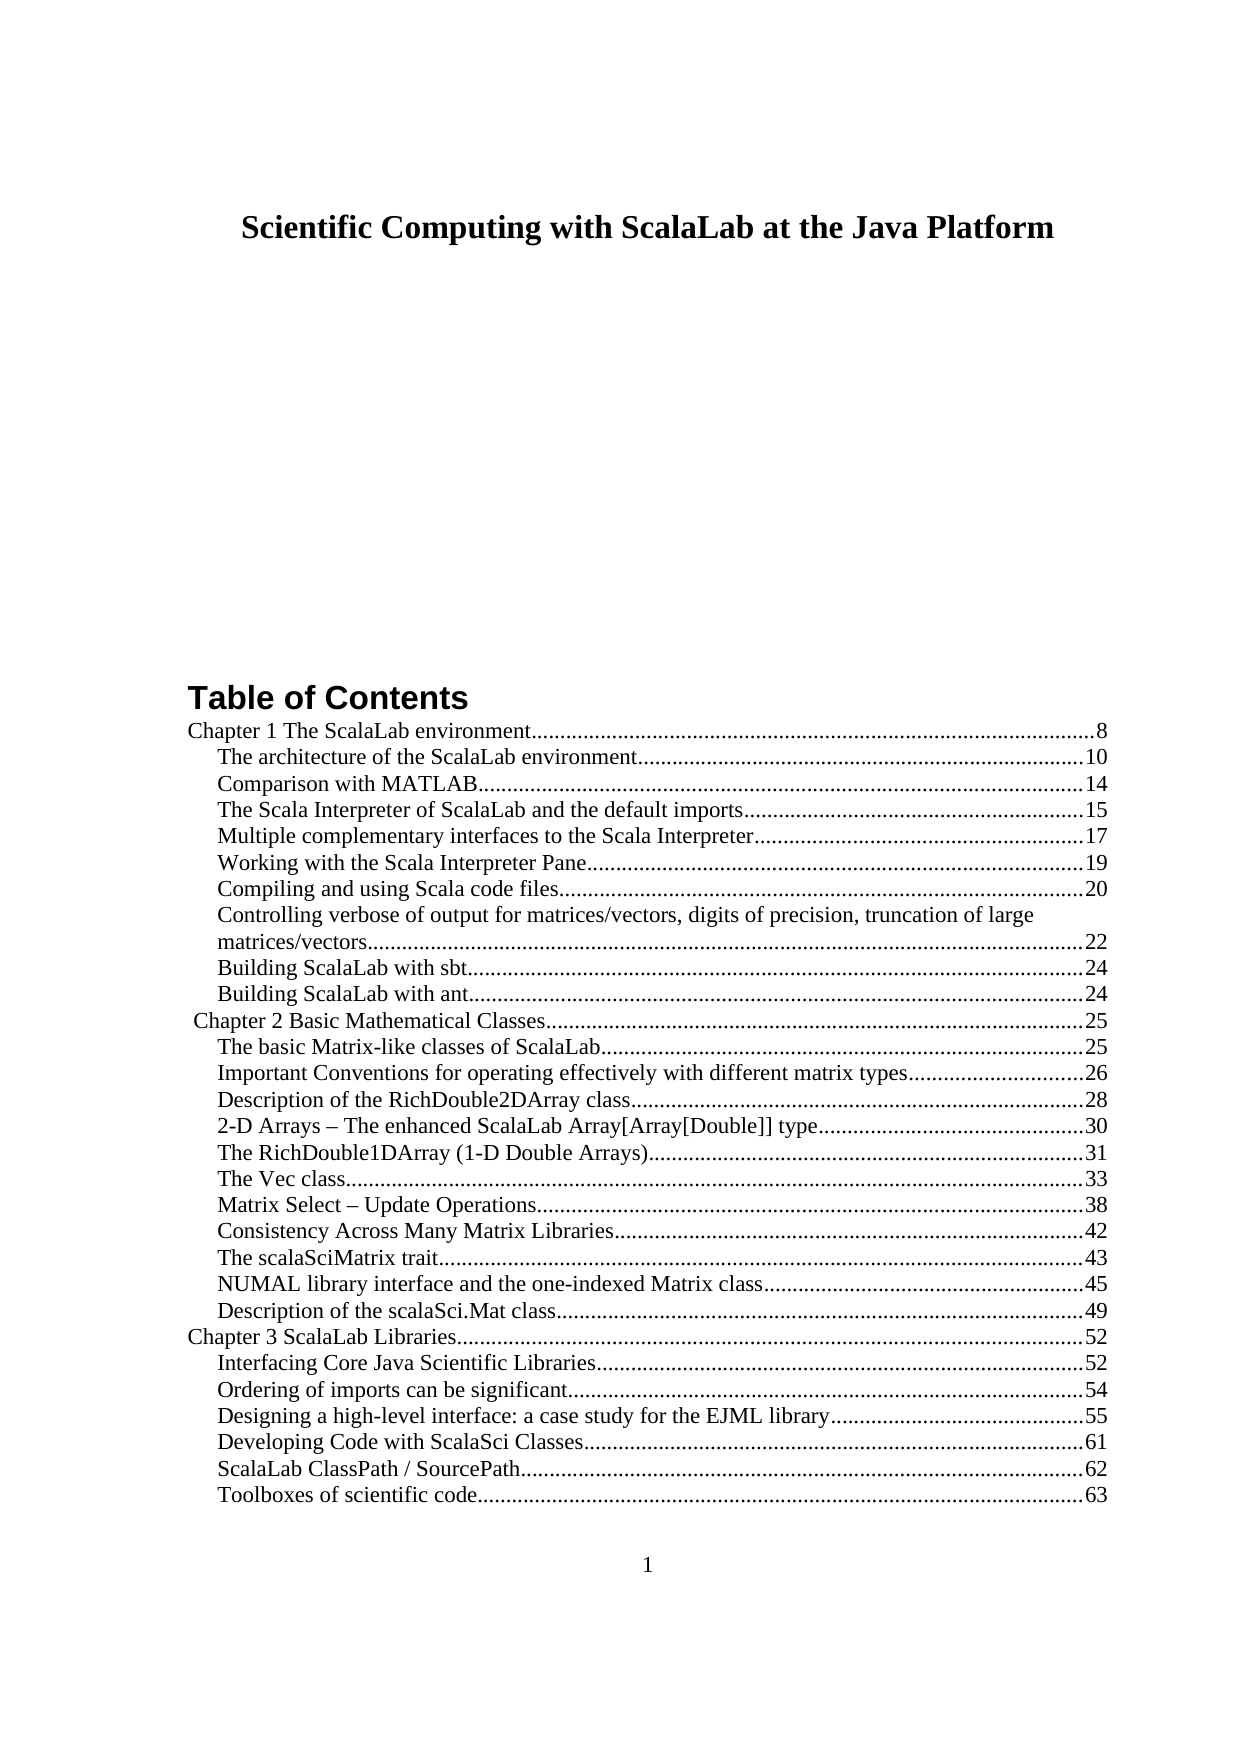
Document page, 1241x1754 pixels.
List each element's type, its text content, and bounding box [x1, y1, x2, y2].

text Developing Code with ScalaSci Classes 61 [217, 1428, 1108, 1455]
text The basic Matrix-like classes of ScalaLab 25 [217, 1033, 1108, 1059]
text NUMAL library interface and the one-indexed Matrix class 45 [217, 1270, 1108, 1297]
text The architecture of the ScalaLab environment 10 [217, 743, 1108, 769]
text Consistency Across Many Matrix Libraries 42 [217, 1218, 1108, 1244]
text The Scala Interpreter of ScalaLab and the default imports 15 [217, 796, 1108, 822]
subtitle Table of Contents [187, 678, 1108, 717]
text Designing a high-level interface: a case study for the EJML library 55 [217, 1402, 1108, 1428]
text Description of the scalaSci.Mat class 49 [217, 1297, 1108, 1323]
text Toolboxes of scientific code 63 [217, 1481, 1108, 1507]
text Controlling verbose of output for matrices/vectors, digits of precision, truncation of large matrices/vectors 22 [217, 901, 1108, 954]
text Building ScalaLab with ant 24 [217, 980, 1108, 1007]
text Chapter 3 ScalaLab Libraries 52 [187, 1323, 1108, 1349]
text Working with the Scala Interpreter Pane 19 [217, 849, 1108, 875]
text The scalaSciMatrix trait 43 [217, 1244, 1108, 1270]
text Important Conventions for operating effectively with different matrix types 26 [217, 1059, 1108, 1086]
text Chapter 1 The ScalaLab environment 8 [187, 717, 1108, 743]
text Chapter 2 Basic Mathematical Classes 25 [187, 1007, 1108, 1033]
text Scientific Computing with ScalaLab at the Java Platform [187, 207, 1108, 246]
text 2-D Arrays – The enhanced ScalaLab Array[Array[Double]] type 30 [217, 1112, 1108, 1138]
text Description of the RichDouble2DArray class 28 [217, 1086, 1108, 1112]
text The Vec class 33 [217, 1165, 1108, 1191]
text The RichDouble1DArray (1-D Double Arrays) 31 [217, 1138, 1108, 1165]
text Multiple complementary interfaces to the Scala Interpreter 17 [217, 822, 1108, 849]
text Compiling and using Scala code files 20 [217, 875, 1108, 901]
text Comparison with MATLAB 14 [217, 769, 1108, 796]
text Ordering of imports can be significant 54 [217, 1376, 1108, 1402]
text ScalaLab ClassPath / SourcePath 62 [217, 1455, 1108, 1481]
text Interfacing Core Java Scientific Libraries 52 [217, 1349, 1108, 1376]
text Building ScalaLab with sbt 24 [217, 954, 1108, 980]
text Matrix Select – Update Operations 38 [217, 1191, 1108, 1218]
